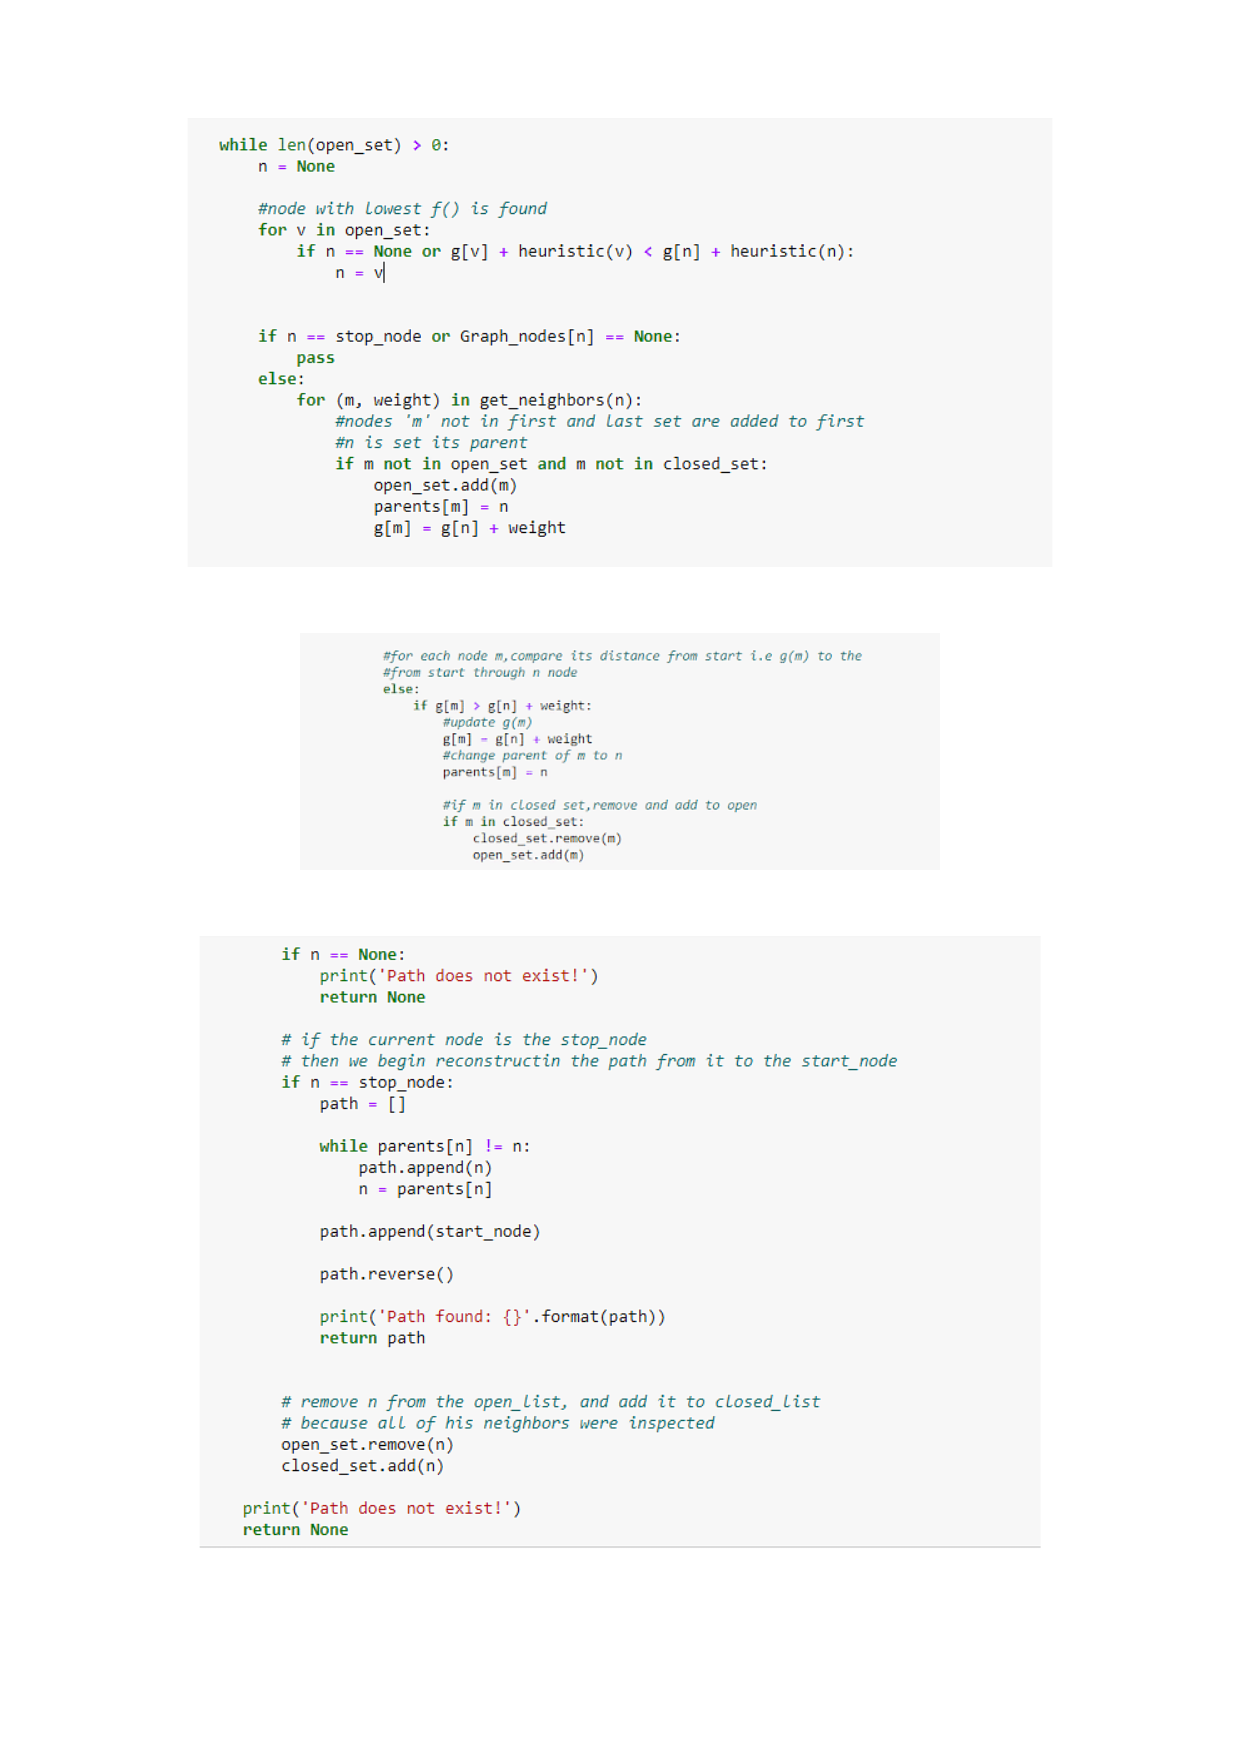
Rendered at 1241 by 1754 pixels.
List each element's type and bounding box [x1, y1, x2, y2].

picture [187, 118, 1053, 567]
picture [300, 633, 940, 870]
picture [199, 936, 1041, 1549]
